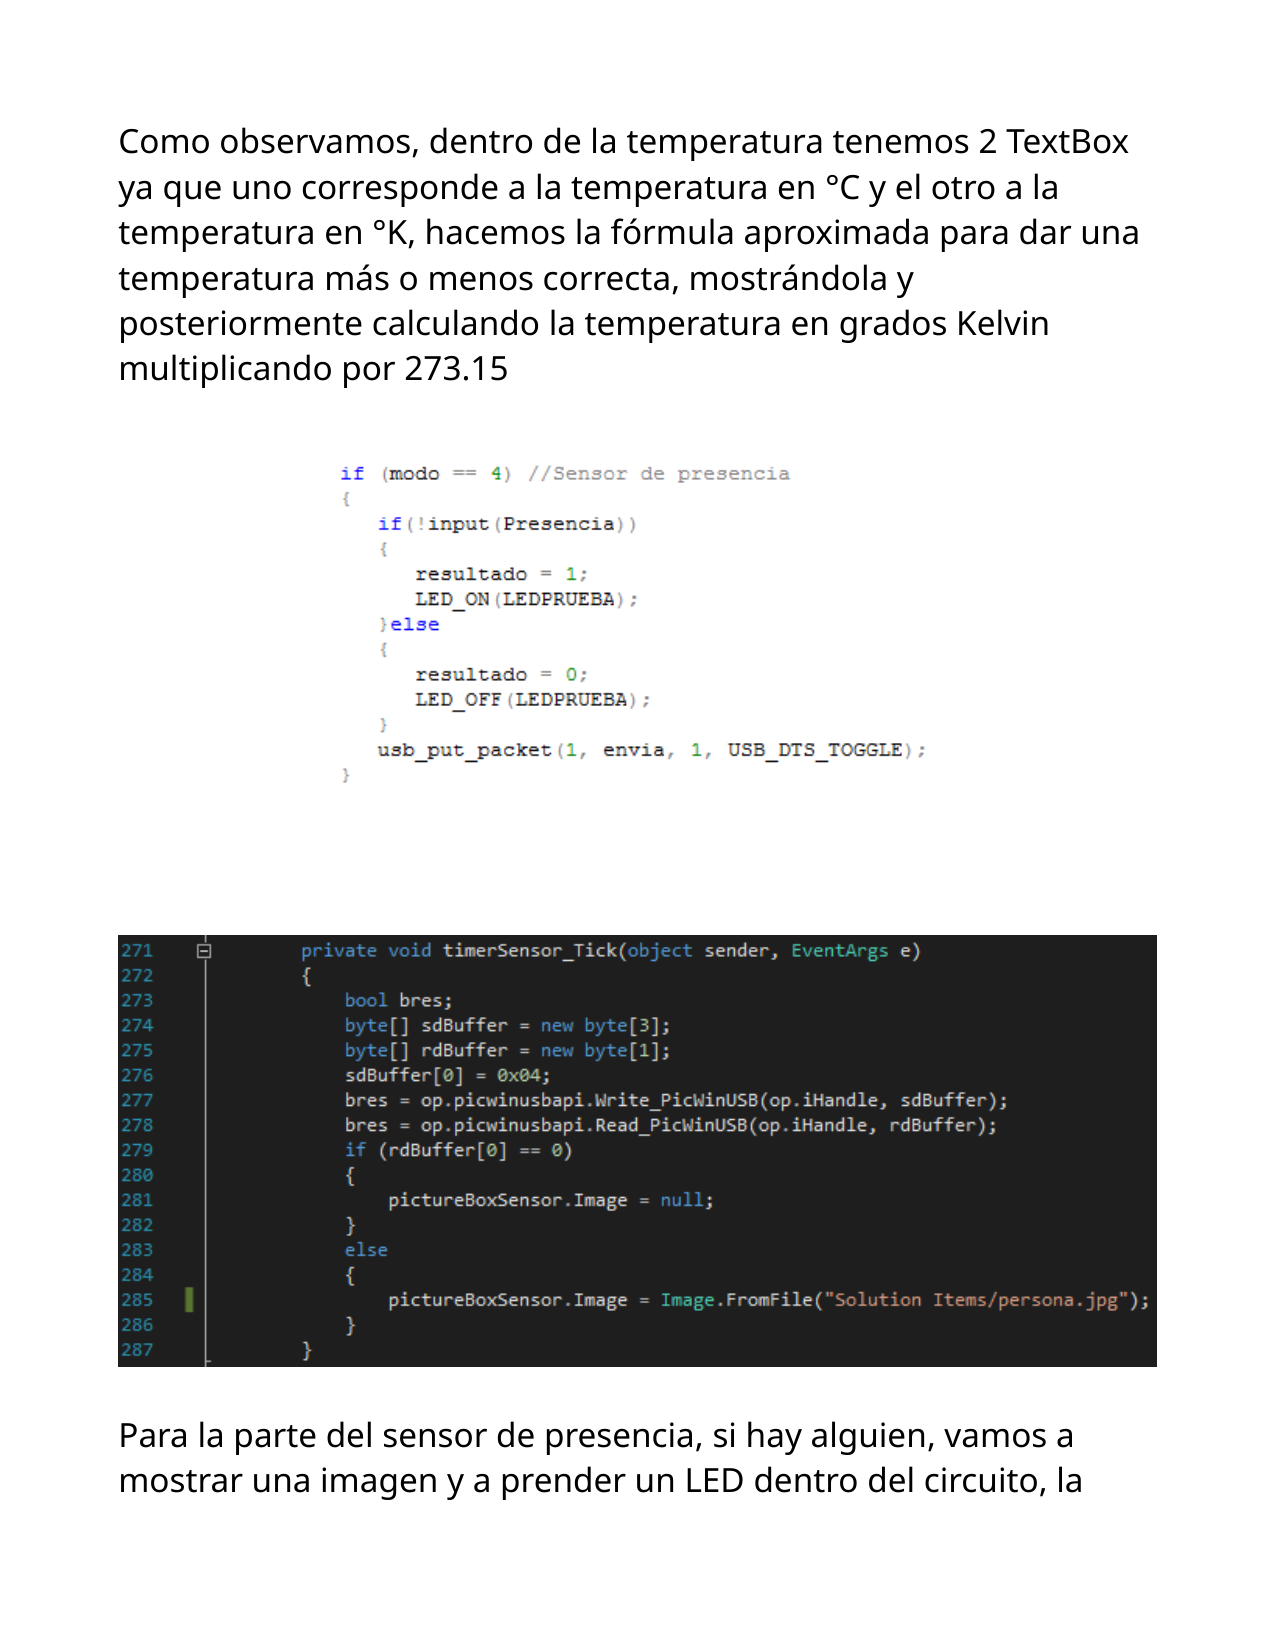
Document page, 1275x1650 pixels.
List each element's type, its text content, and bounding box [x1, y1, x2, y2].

text Para la parte del sensor de presencia, si hay alguien, vamos a mostrar una imagen y a prender un LED dentro del circuito, la [118, 1412, 1157, 1503]
picture [118, 935, 1157, 1367]
picture [337, 462, 938, 797]
text Como observamos, dentro de la temperatura tenemos 2 TextBox ya que uno corresponde a la temperatura en °C y el otro a la temperatura en °K, hacemos la fórmula aproximada para dar una temperatura más o menos correcta, mostrándola y posteriormente calculando la temperatura en grados Kelvin multiplicando por 273.15 [118, 118, 1157, 391]
